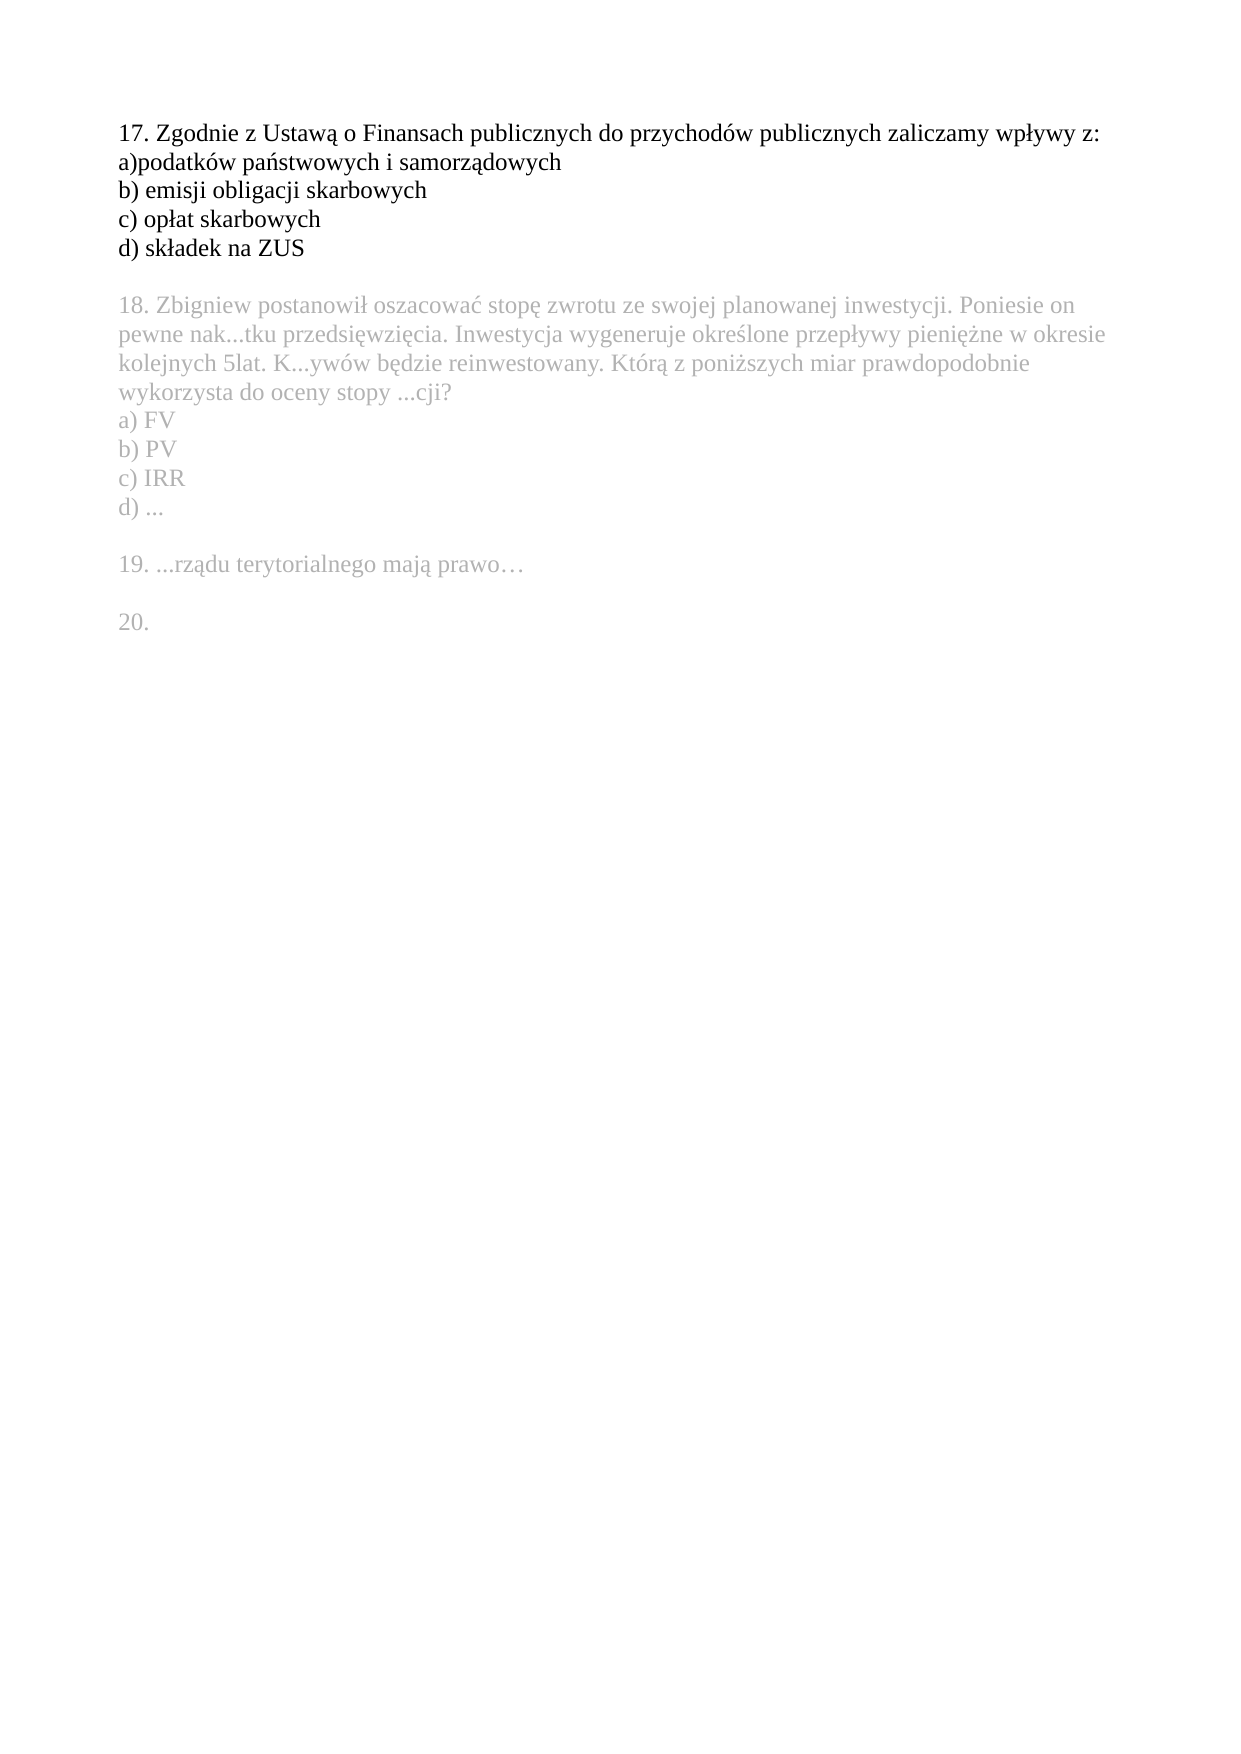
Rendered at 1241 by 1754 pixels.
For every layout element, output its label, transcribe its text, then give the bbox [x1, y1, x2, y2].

text d) składek na ZUS [118, 233, 1122, 262]
text c) IRR [118, 463, 1122, 492]
text b) PV [118, 434, 1122, 463]
text 18. Zbigniew postanowił oszacować stopę zwrotu ze swojej planowanej inwestycji. Poniesie on pewne nak...tku przedsięwzięcia. Inwestycja wygeneruje określone przepływy pieniężne w okresie kolejnych 5lat. K...ywów będzie reinwestowany. Którą z poniższych miar prawdopodobnie wykorzysta do oceny stopy ...cji? [118, 291, 1122, 406]
text 17. Zgodnie z Ustawą o Finansach publicznych do przychodów publicznych zaliczamy wpływy z: [118, 118, 1122, 147]
text b) emisji obligacji skarbowych [118, 176, 1122, 204]
text 19. ...rządu terytorialnego mają prawo… [118, 549, 1122, 578]
text 20. [118, 607, 1122, 636]
text c) opłat skarbowych [118, 204, 1122, 233]
text d) ... [118, 492, 1122, 521]
text a)podatków państwowych i samorządowych [118, 147, 1122, 176]
text a) FV [118, 406, 1122, 434]
